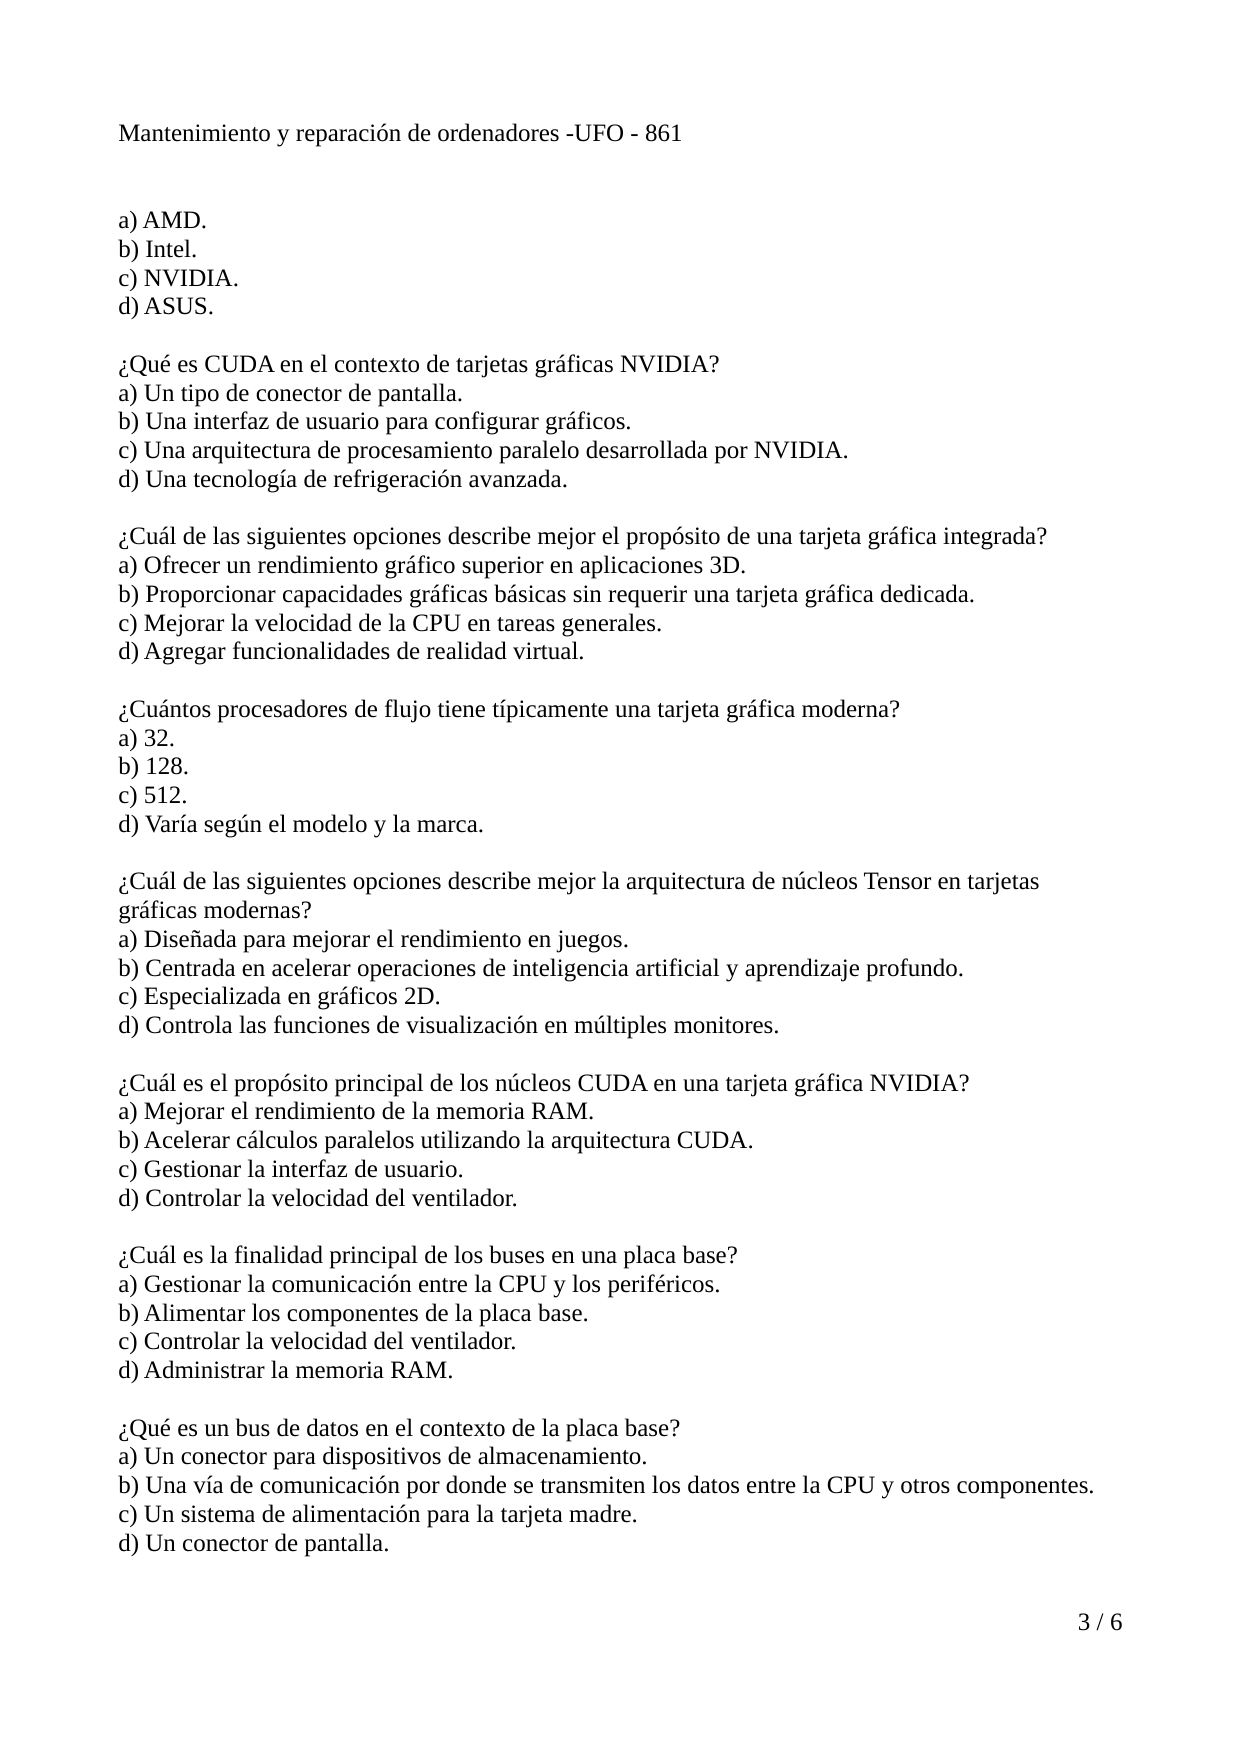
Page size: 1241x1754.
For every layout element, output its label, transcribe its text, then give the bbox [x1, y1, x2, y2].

text ¿Qué es CUDA en el contexto de tarjetas gráficas NVIDIA? [118, 349, 1122, 378]
text ¿Cuál de las siguientes opciones describe mejor la arquitectura de núcleos Tensor en tarjetas gráficas modernas? [118, 866, 1122, 924]
text a) AMD. [118, 205, 1122, 234]
text c) Gestionar la interfaz de usuario. [118, 1154, 1122, 1183]
text b) Intel. [118, 234, 1122, 263]
text ¿Cuál es la finalidad principal de los buses en una placa base? [118, 1240, 1122, 1269]
text b) Centrada en acelerar operaciones de inteligencia artificial y aprendizaje profundo. [118, 953, 1122, 981]
text a) 32. [118, 723, 1122, 751]
text b) Acelerar cálculos paralelos utilizando la arquitectura CUDA. [118, 1125, 1122, 1154]
text b) Proporcionar capacidades gráficas básicas sin requerir una tarjeta gráfica dedicada. [118, 579, 1122, 608]
text ¿Cuál de las siguientes opciones describe mejor el propósito de una tarjeta gráfica integrada? [118, 521, 1122, 550]
text ¿Cuál es el propósito principal de los núcleos CUDA en una tarjeta gráfica NVIDIA? [118, 1068, 1122, 1096]
text d) Administrar la memoria RAM. [118, 1355, 1122, 1384]
text d) Controlar la velocidad del ventilador. [118, 1183, 1122, 1211]
text c) Una arquitectura de procesamiento paralelo desarrollada por NVIDIA. [118, 435, 1122, 464]
text c) 512. [118, 780, 1122, 809]
text d) Controla las funciones de visualización en múltiples monitores. [118, 1010, 1122, 1039]
text b) Alimentar los componentes de la placa base. [118, 1298, 1122, 1326]
text d) Varía según el modelo y la marca. [118, 809, 1122, 838]
text ¿Cuántos procesadores de flujo tiene típicamente una tarjeta gráfica moderna? [118, 694, 1122, 723]
text d) ASUS. [118, 291, 1122, 320]
text d) Una tecnología de refrigeración avanzada. [118, 464, 1122, 493]
text c) Controlar la velocidad del ventilador. [118, 1326, 1122, 1355]
text d) Agregar funcionalidades de realidad virtual. [118, 636, 1122, 665]
text a) Un conector para dispositivos de almacenamiento. [118, 1441, 1122, 1470]
text a) Diseñada para mejorar el rendimiento en juegos. [118, 924, 1122, 953]
text b) Una interfaz de usuario para configurar gráficos. [118, 406, 1122, 435]
text c) Especializada en gráficos 2D. [118, 981, 1122, 1010]
text d) Un conector de pantalla. [118, 1528, 1122, 1556]
text a) Gestionar la comunicación entre la CPU y los periféricos. [118, 1269, 1122, 1298]
text c) NVIDIA. [118, 263, 1122, 291]
text ¿Qué es un bus de datos en el contexto de la placa base? [118, 1413, 1122, 1441]
text b) Una vía de comunicación por donde se transmiten los datos entre la CPU y otros componentes. [118, 1470, 1122, 1499]
text a) Ofrecer un rendimiento gráfico superior en aplicaciones 3D. [118, 550, 1122, 579]
text a) Un tipo de conector de pantalla. [118, 378, 1122, 406]
text c) Un sistema de alimentación para la tarjeta madre. [118, 1499, 1122, 1528]
text b) 128. [118, 751, 1122, 780]
text c) Mejorar la velocidad de la CPU en tareas generales. [118, 608, 1122, 636]
text a) Mejorar el rendimiento de la memoria RAM. [118, 1096, 1122, 1125]
